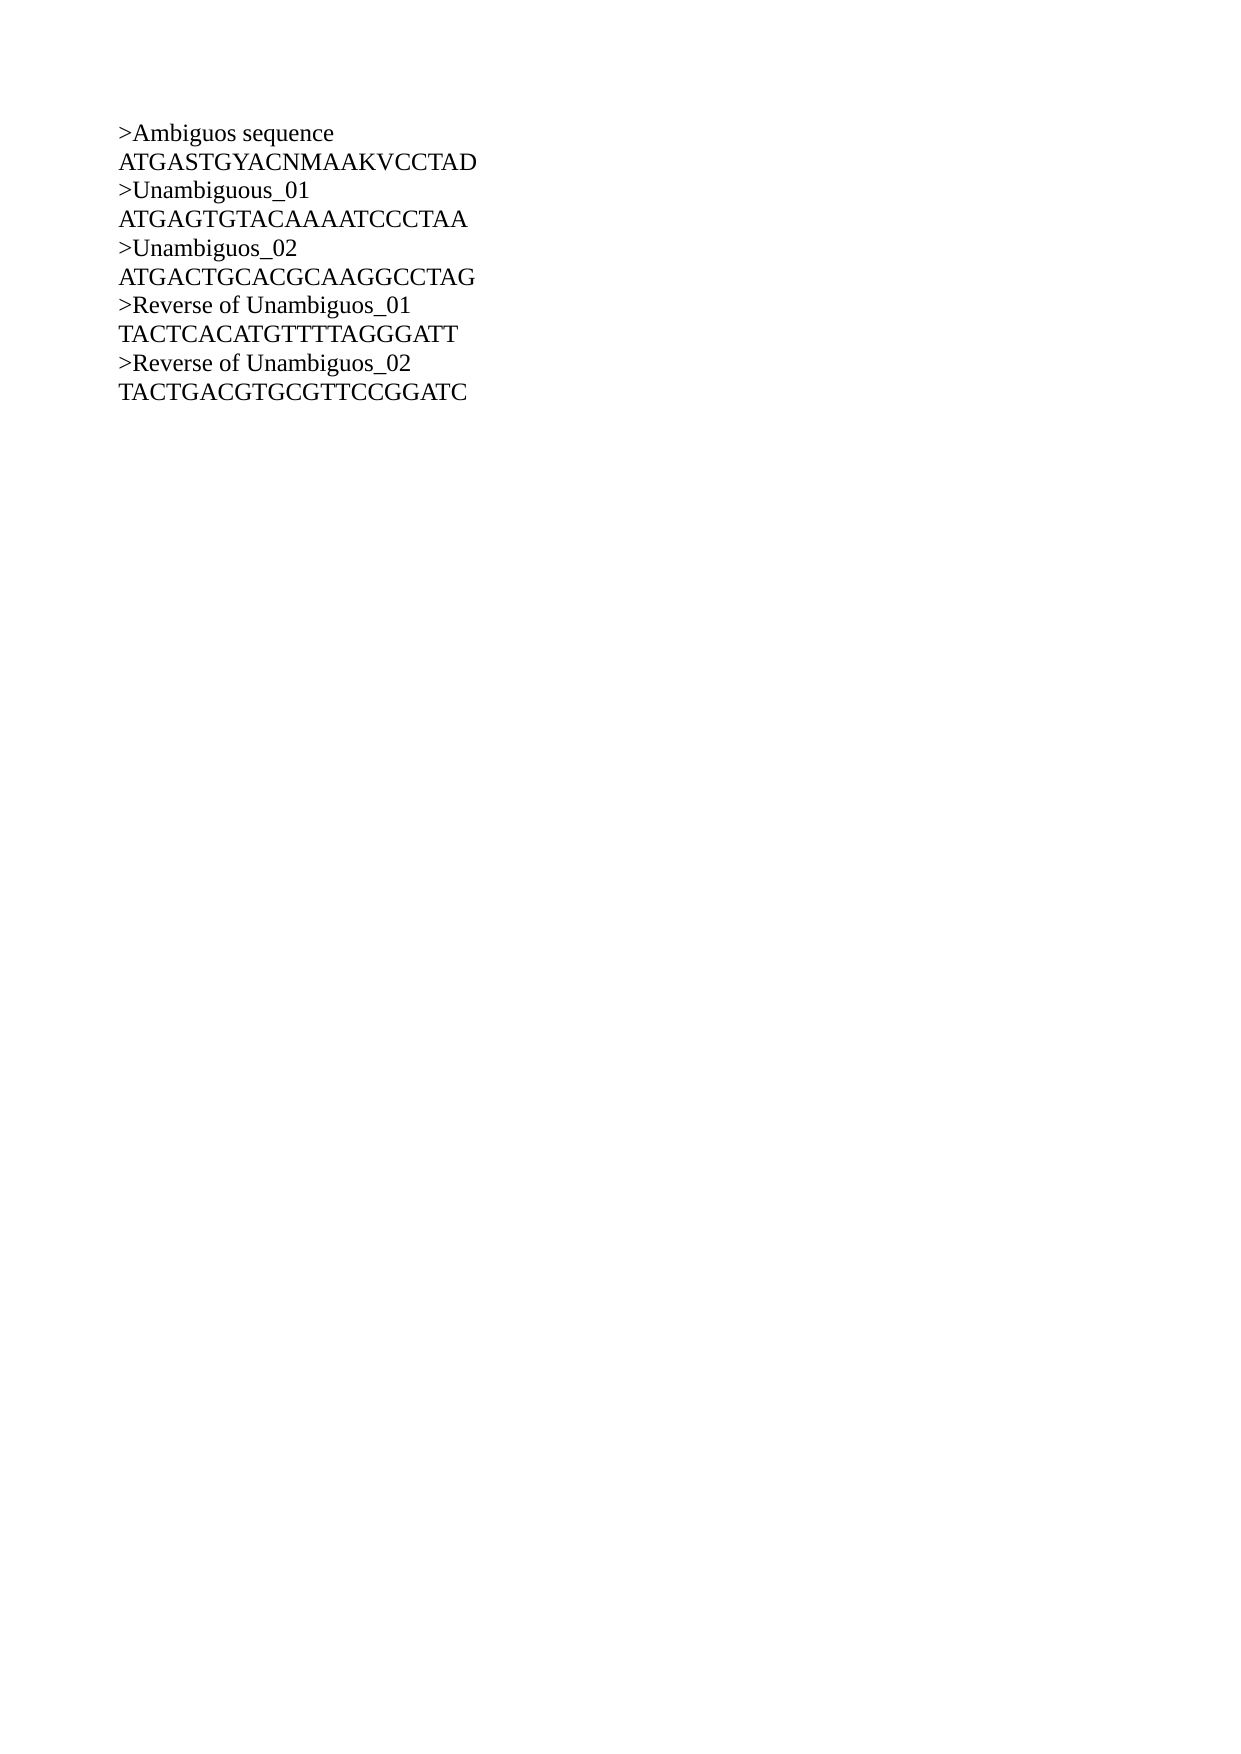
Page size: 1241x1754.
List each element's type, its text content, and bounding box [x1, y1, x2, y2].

text >Reverse of Unambiguos_02 [118, 348, 1122, 377]
text TACTCACATGTTTTAGGGATT [118, 319, 1122, 348]
text >Reverse of Unambiguos_01 [118, 291, 1122, 319]
text >Unambiguous_01 [118, 176, 1122, 204]
text ATGASTGYACNMAAKVCCTAD [118, 147, 1122, 176]
text ATGAGTGTACAAAATCCCTAA [118, 204, 1122, 233]
text >Unambiguos_02 [118, 233, 1122, 262]
text ATGACTGCACGCAAGGCCTAG [118, 262, 1122, 291]
text >Ambiguos sequence [118, 118, 1122, 147]
text TACTGACGTGCGTTCCGGATC [118, 377, 1122, 406]
